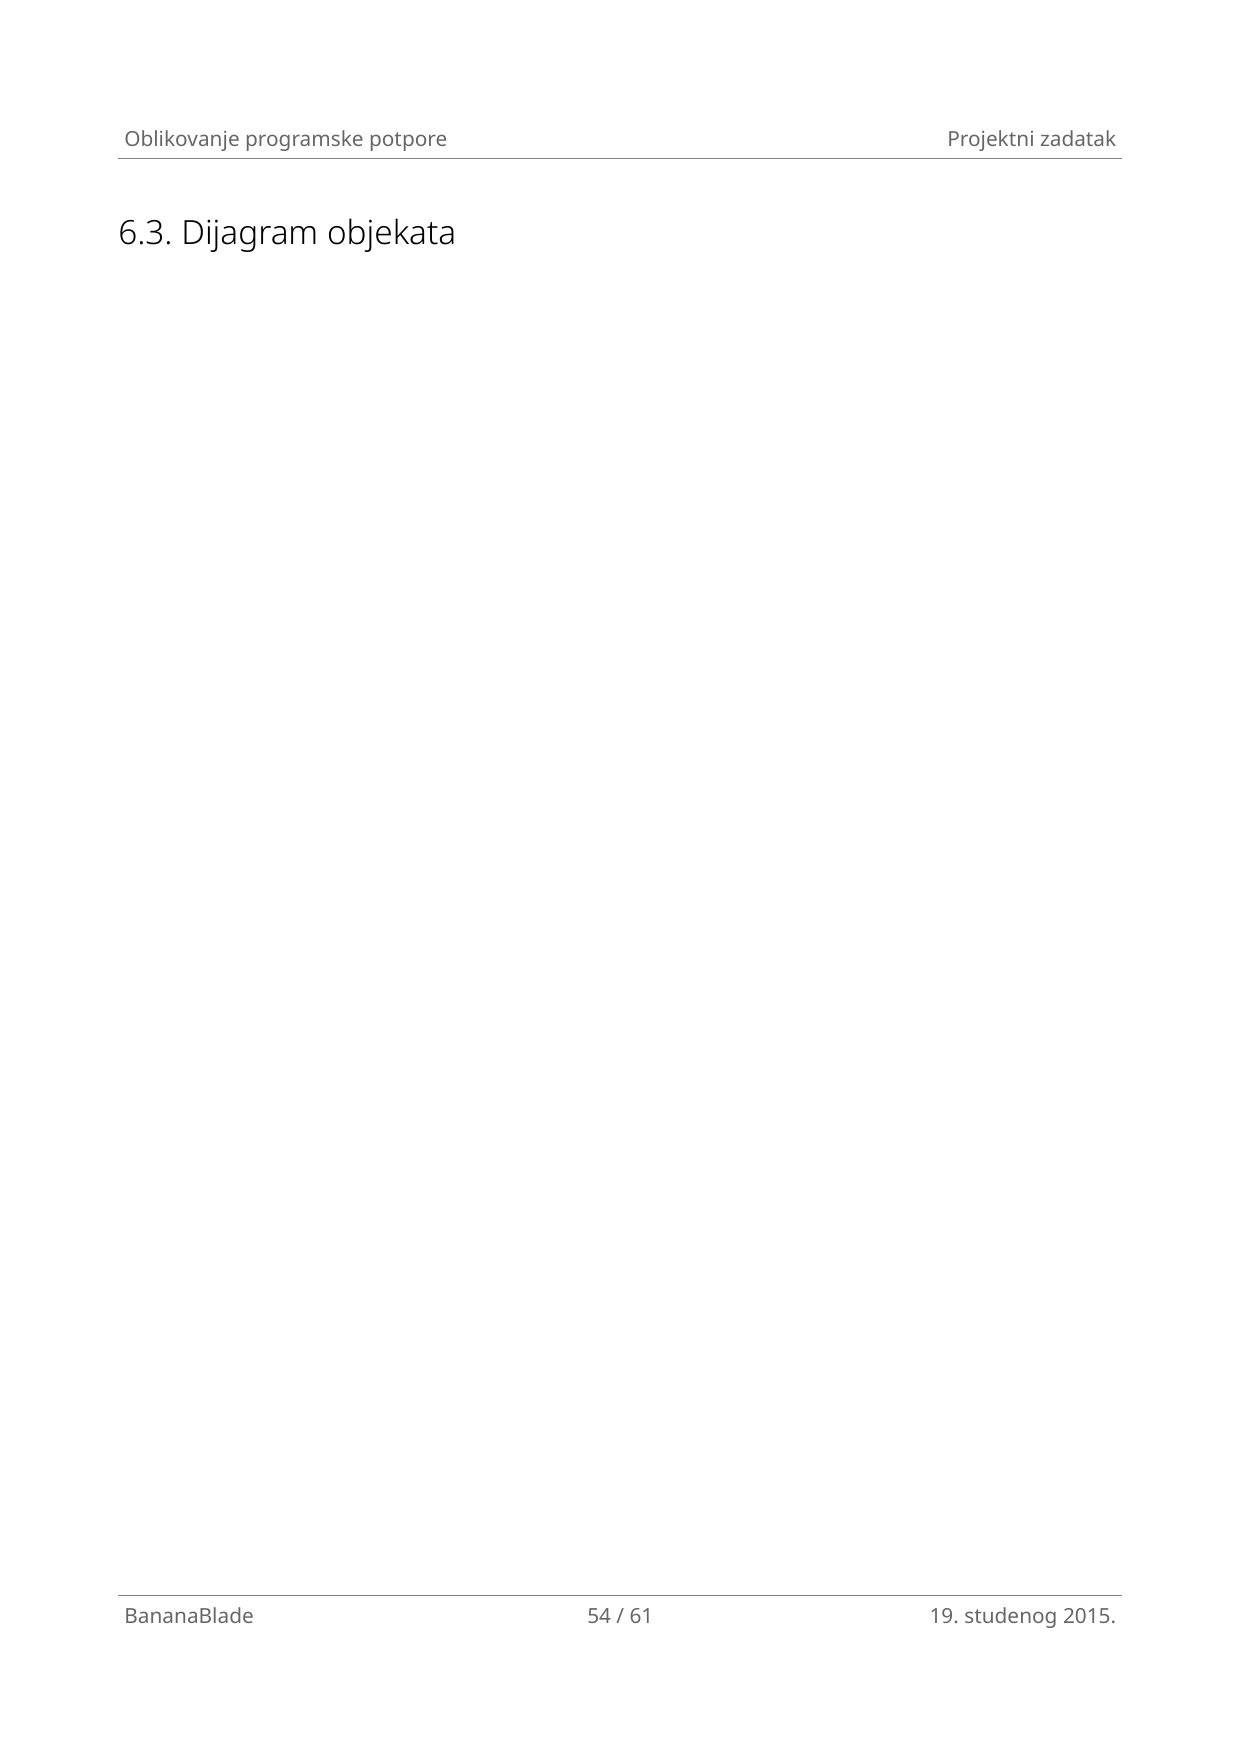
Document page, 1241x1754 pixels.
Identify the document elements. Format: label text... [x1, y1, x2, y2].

subtitle 6.3. Dijagram objekata [118, 209, 1122, 254]
